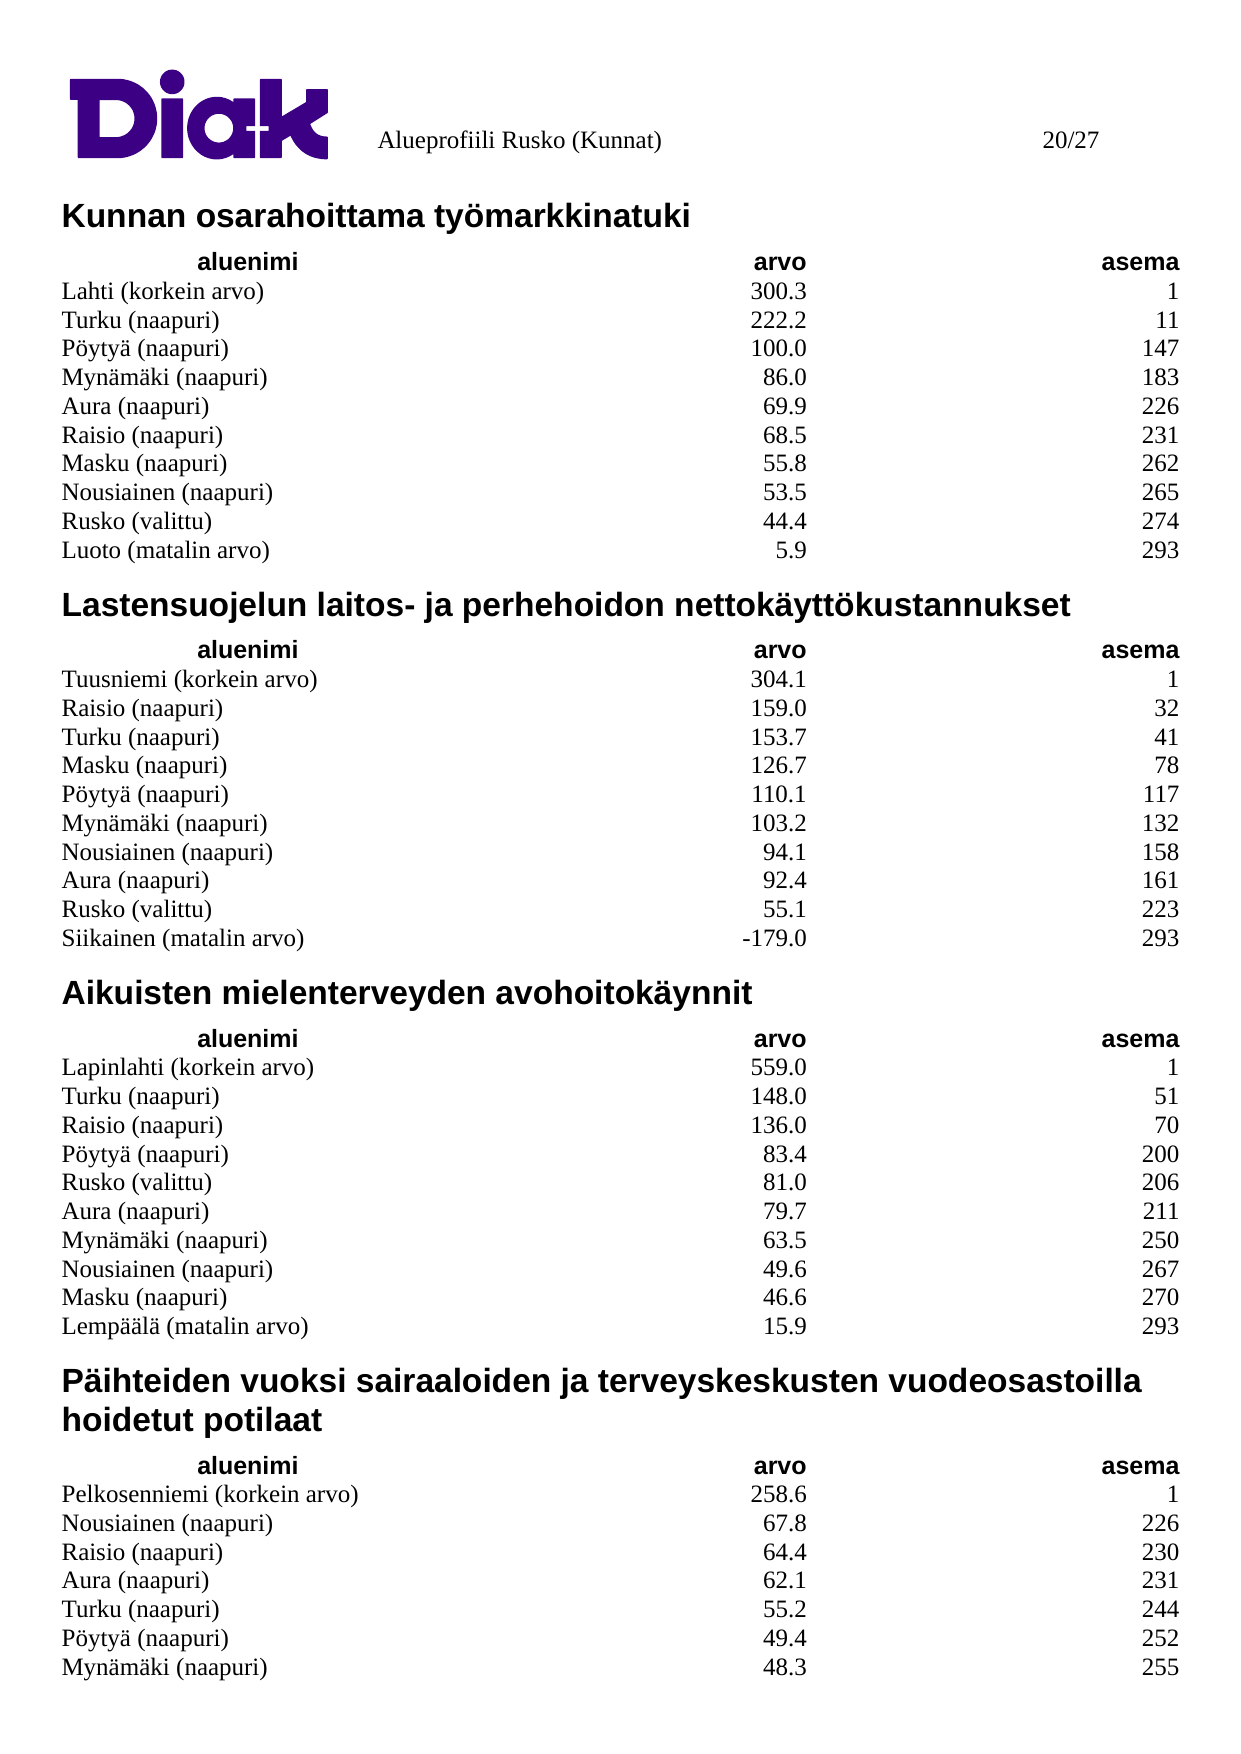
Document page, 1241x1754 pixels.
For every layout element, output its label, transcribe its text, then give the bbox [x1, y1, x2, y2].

table_cell 231 [806, 420, 1179, 448]
table_cell 49.4 [434, 1623, 806, 1652]
table_cell 153.7 [434, 722, 806, 751]
table_cell 231 [806, 1566, 1179, 1594]
table_cell Pöytyä (naapuri) [61, 1623, 434, 1652]
table_cell 79.7 [434, 1196, 806, 1225]
table_cell 44.4 [434, 506, 806, 535]
table_cell Aura (naapuri) [61, 391, 434, 420]
table_cell 41 [806, 722, 1179, 751]
table_cell Nousiainen (naapuri) [61, 477, 434, 506]
table_cell 1 [806, 664, 1179, 693]
table_header aluenimi [61, 1451, 434, 1479]
table_cell Masku (naapuri) [61, 449, 434, 477]
table_cell 270 [806, 1283, 1179, 1311]
table_cell 11 [806, 305, 1179, 333]
table_cell Masku (naapuri) [61, 1283, 434, 1311]
table_cell 92.4 [434, 866, 806, 894]
table_cell Mynämäki (naapuri) [61, 1652, 434, 1681]
table_cell 183 [806, 362, 1179, 391]
table_cell Mynämäki (naapuri) [61, 808, 434, 837]
table_cell 86.0 [434, 362, 806, 391]
table_cell Nousiainen (naapuri) [61, 837, 434, 866]
table_cell 81.0 [434, 1168, 806, 1196]
table_cell Raisio (naapuri) [61, 693, 434, 722]
table_cell 559.0 [434, 1053, 806, 1081]
table_header asema [806, 636, 1179, 664]
table_cell 262 [806, 449, 1179, 477]
table_cell 83.4 [434, 1139, 806, 1167]
table_cell Pöytyä (naapuri) [61, 334, 434, 362]
table_cell 100.0 [434, 334, 806, 362]
table_header aluenimi [61, 1024, 434, 1052]
table_cell Siikainen (matalin arvo) [61, 923, 434, 952]
table_cell 78 [806, 751, 1179, 779]
table_cell -179.0 [434, 923, 806, 952]
table_cell 103.2 [434, 808, 806, 837]
table_cell Lahti (korkein arvo) [61, 276, 434, 305]
table_cell 136.0 [434, 1110, 806, 1139]
table_cell 158 [806, 837, 1179, 866]
table_cell 51 [806, 1081, 1179, 1110]
table_cell 161 [806, 866, 1179, 894]
table_cell Raisio (naapuri) [61, 1537, 434, 1566]
table_cell 293 [806, 535, 1179, 563]
table_cell 148.0 [434, 1081, 806, 1110]
table_cell Turku (naapuri) [61, 1081, 434, 1110]
table_cell Tuusniemi (korkein arvo) [61, 664, 434, 693]
table_cell 48.3 [434, 1652, 806, 1681]
table_cell 293 [806, 1311, 1179, 1340]
table_cell Raisio (naapuri) [61, 1110, 434, 1139]
table_header arvo [434, 636, 806, 664]
table_cell 53.5 [434, 477, 806, 506]
table_header asema [806, 1451, 1179, 1479]
table_cell 255 [806, 1652, 1179, 1681]
table_header arvo [434, 1451, 806, 1479]
table_cell Nousiainen (naapuri) [61, 1254, 434, 1282]
table_cell 252 [806, 1623, 1179, 1652]
table_cell 250 [806, 1225, 1179, 1254]
table_cell Raisio (naapuri) [61, 420, 434, 448]
table_cell 64.4 [434, 1537, 806, 1566]
table_cell 132 [806, 808, 1179, 837]
table_header arvo [434, 1024, 806, 1052]
table_cell 1 [806, 1053, 1179, 1081]
table_cell Turku (naapuri) [61, 722, 434, 751]
table_cell 1 [806, 1479, 1179, 1508]
table_header arvo [434, 247, 806, 276]
table_cell 68.5 [434, 420, 806, 448]
table_cell 49.6 [434, 1254, 806, 1282]
table_cell 293 [806, 923, 1179, 952]
table_cell 46.6 [434, 1283, 806, 1311]
subtitle Lastensuojelun laitos- ja perhehoidon nettokäyttökustannukset [61, 584, 1179, 623]
table_cell Pöytyä (naapuri) [61, 779, 434, 808]
table_cell Lapinlahti (korkein arvo) [61, 1053, 434, 1081]
table_cell 211 [806, 1196, 1179, 1225]
table_cell 63.5 [434, 1225, 806, 1254]
table_cell 258.6 [434, 1479, 806, 1508]
table_cell Lempäälä (matalin arvo) [61, 1311, 434, 1340]
table_cell 5.9 [434, 535, 806, 563]
table_cell Masku (naapuri) [61, 751, 434, 779]
table_cell 55.8 [434, 449, 806, 477]
table_cell 300.3 [434, 276, 806, 305]
table_cell 126.7 [434, 751, 806, 779]
table_cell 94.1 [434, 837, 806, 866]
table_cell Aura (naapuri) [61, 1566, 434, 1594]
table_cell 55.1 [434, 894, 806, 923]
table_cell Aura (naapuri) [61, 1196, 434, 1225]
table_cell 62.1 [434, 1566, 806, 1594]
table_cell Aura (naapuri) [61, 866, 434, 894]
table_cell Rusko (valittu) [61, 506, 434, 535]
table_cell Mynämäki (naapuri) [61, 362, 434, 391]
table_cell Pelkosenniemi (korkein arvo) [61, 1479, 434, 1508]
table_cell Nousiainen (naapuri) [61, 1508, 434, 1537]
table_cell 15.9 [434, 1311, 806, 1340]
table_header asema [806, 247, 1179, 276]
table_cell 110.1 [434, 779, 806, 808]
table_cell Pöytyä (naapuri) [61, 1139, 434, 1167]
table_cell Luoto (matalin arvo) [61, 535, 434, 563]
table_cell 70 [806, 1110, 1179, 1139]
table_cell 32 [806, 693, 1179, 722]
table_header aluenimi [61, 247, 434, 276]
table_cell Mynämäki (naapuri) [61, 1225, 434, 1254]
table_cell 67.8 [434, 1508, 806, 1537]
table_cell 274 [806, 506, 1179, 535]
subtitle Päihteiden vuoksi sairaaloiden ja terveyskeskusten vuodeosastoilla hoidetut potilaat [61, 1361, 1179, 1438]
table_cell 223 [806, 894, 1179, 923]
table_cell 222.2 [434, 305, 806, 333]
table_cell 230 [806, 1537, 1179, 1566]
table_cell 206 [806, 1168, 1179, 1196]
subtitle Aikuisten mielenterveyden avohoitokäynnit [61, 973, 1179, 1011]
table_header aluenimi [61, 636, 434, 664]
table_cell 69.9 [434, 391, 806, 420]
table_cell 226 [806, 1508, 1179, 1537]
table_cell Turku (naapuri) [61, 1594, 434, 1623]
table_cell 265 [806, 477, 1179, 506]
table_cell Turku (naapuri) [61, 305, 434, 333]
table_cell 55.2 [434, 1594, 806, 1623]
table_cell 200 [806, 1139, 1179, 1167]
table_cell 117 [806, 779, 1179, 808]
table_cell 1 [806, 276, 1179, 305]
table_cell 244 [806, 1594, 1179, 1623]
table_cell Rusko (valittu) [61, 1168, 434, 1196]
table_cell 304.1 [434, 664, 806, 693]
table_cell Rusko (valittu) [61, 894, 434, 923]
table_cell 267 [806, 1254, 1179, 1282]
table_cell 147 [806, 334, 1179, 362]
table_header asema [806, 1024, 1179, 1052]
table_cell 226 [806, 391, 1179, 420]
subtitle Kunnan osarahoittama työmarkkinatuki [61, 196, 1179, 235]
table_cell 159.0 [434, 693, 806, 722]
